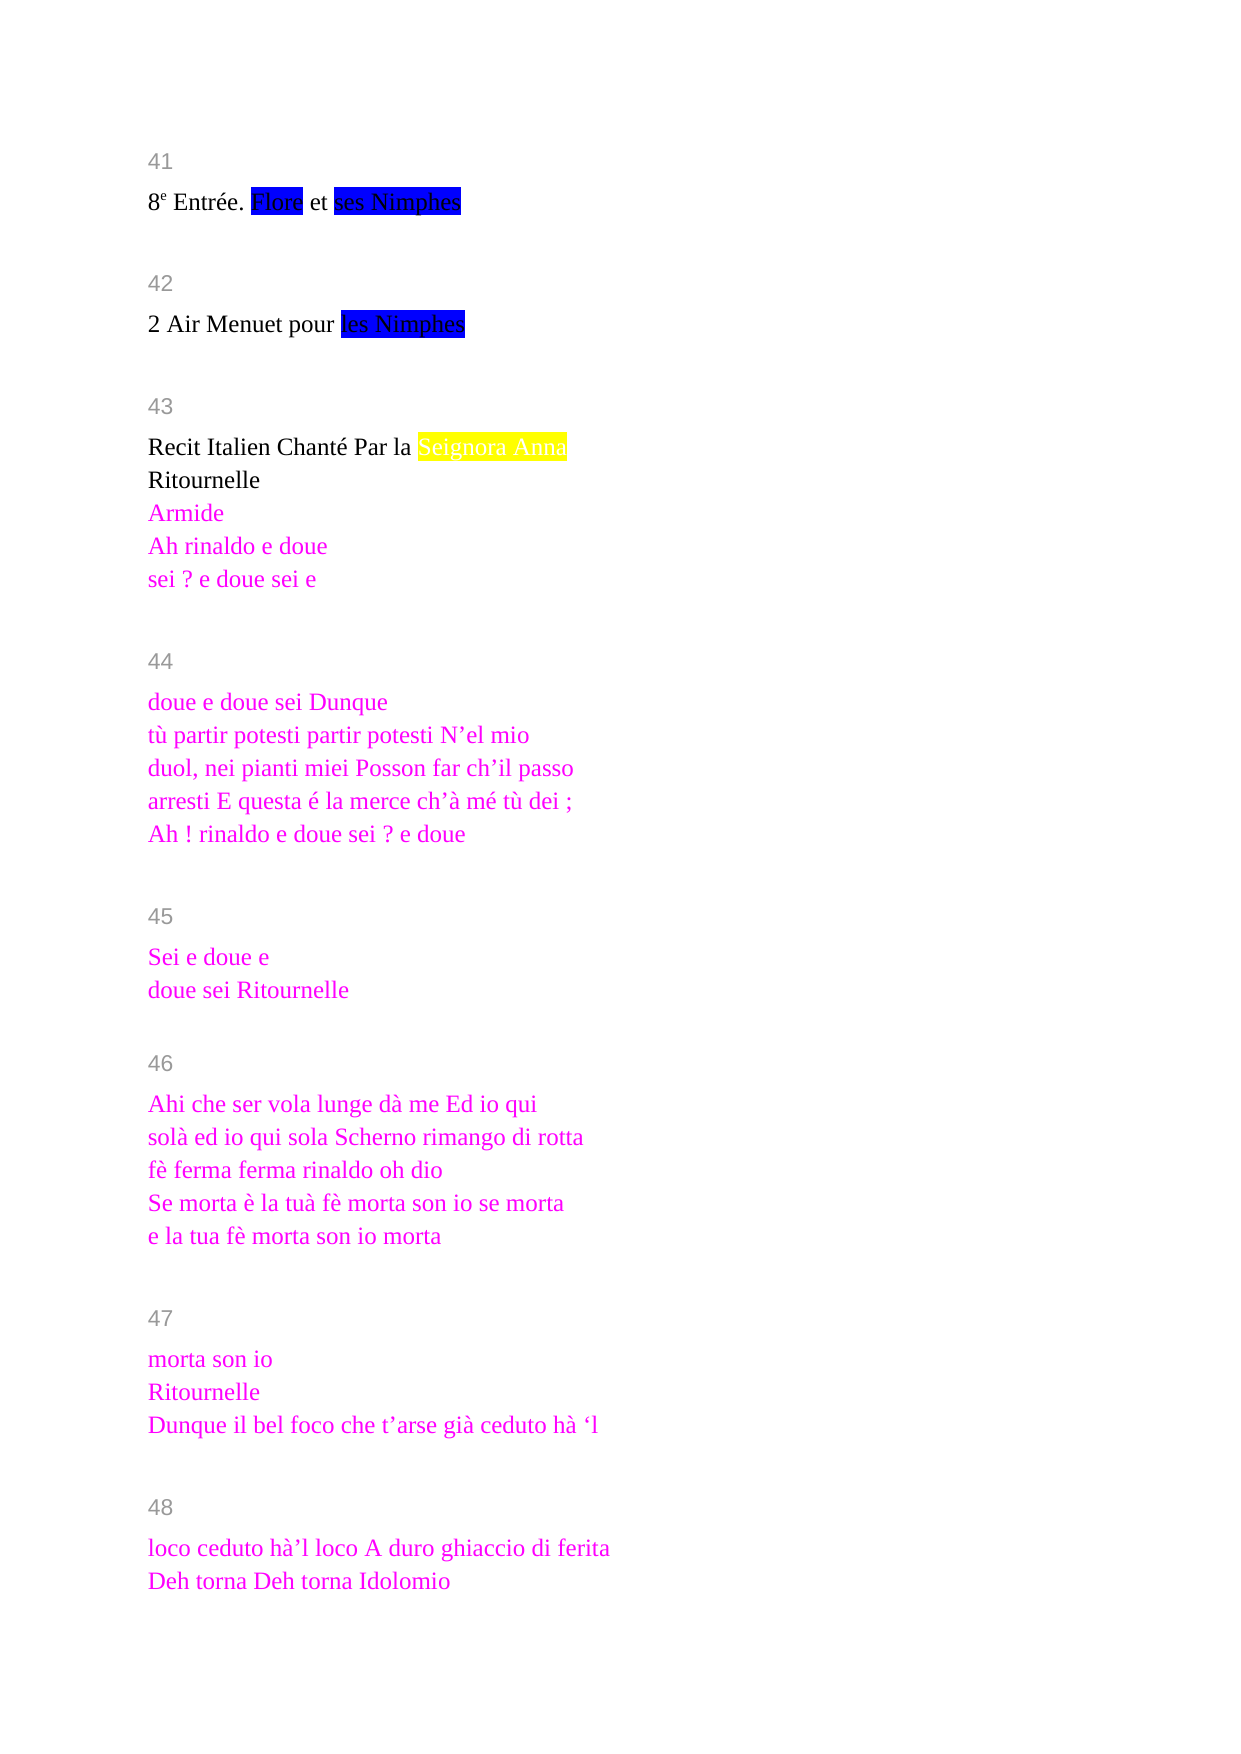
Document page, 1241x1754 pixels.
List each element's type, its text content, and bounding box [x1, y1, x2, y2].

text 8e Entrée. Flore et ses Nimphes [148, 187, 251, 215]
text 42 [173, 270, 1093, 297]
text 47 [173, 1305, 1093, 1331]
text doue e doue sei Dunque tù partir potesti partir potesti N’el mio duol, nei pianti miei Posson far ch’il passo arresti E questa é la merce ch’à mé tù dei ; Ah ! rinaldo e doue sei ? e doue [148, 687, 1093, 848]
text morta son io Ritournelle Dunque il bel foco che t’arse già ceduto hà ‘l [148, 1344, 1093, 1439]
text 44 [173, 648, 1093, 674]
text 45 [173, 903, 1093, 929]
text 43 [173, 393, 1093, 419]
text loco ceduto hà’l loco A duro ghiaccio di ferita Deh torna Deh torna Idolomio [148, 1533, 1093, 1594]
text Sei e doue e doue sei Ritournelle [148, 942, 1093, 1037]
text 8e Entrée. Flore et ses Nimphes [461, 187, 1093, 215]
text Recit Italien Chanté Par la Seignora Anna Ritournelle Armide Ah rinaldo e doue sei ? e doue sei e [148, 432, 1093, 593]
text 46 [179, 1050, 1093, 1076]
text Ahi che ser vola lunge dà me Ed io qui solà ed io qui sola Scherno rimango di rotta fè ferma ferma rinaldo oh dio Se morta è la tuà fè morta son io se morta e la tua fè morta son io morta [148, 1089, 1093, 1250]
text 2 Air Menuet pour les Nimphes [148, 309, 1093, 338]
text 8e Entrée. Flore et ses Nimphes [303, 187, 334, 215]
text 41 [173, 148, 1093, 174]
text 48 [173, 1494, 1093, 1520]
